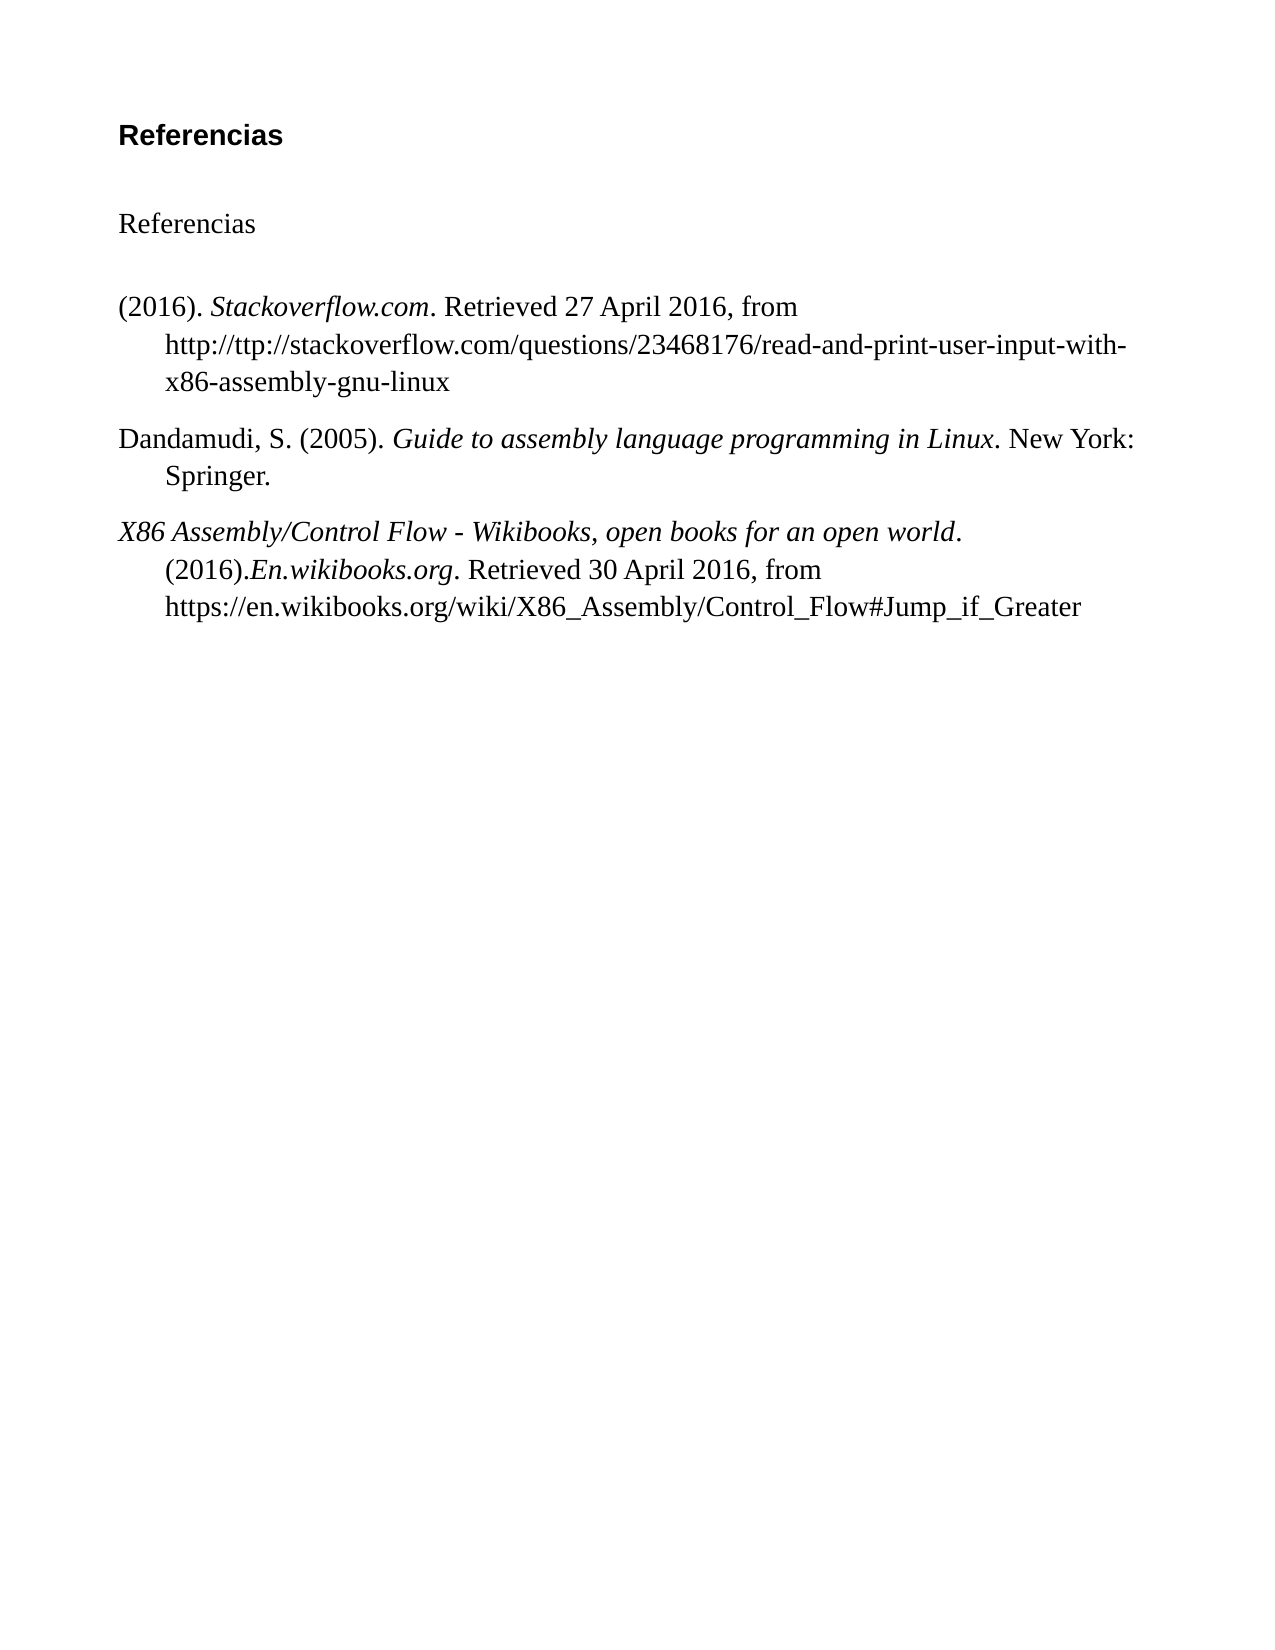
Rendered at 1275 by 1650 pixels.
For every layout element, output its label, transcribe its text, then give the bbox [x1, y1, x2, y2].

text (2016). Stackoverflow.com. Retrieved 27 April 2016, from http://ttp://stackoverflow.com/questions/23468176/read-and-print-user-input-with-x86-assembly-gnu-linux [118, 286, 1157, 398]
text Referencias [118, 118, 1157, 152]
text Dandamudi, S. (2005). Guide to assembly language programming in Linux. New York: Springer. [118, 417, 1157, 492]
subtitle Referencias [118, 206, 1157, 239]
text X86 Assembly/Control Flow - Wikibooks, open books for an open world. (2016).En.wikibooks.org. Retrieved 30 April 2016, from https://en.wikibooks.org/wiki/X86_Assembly/Control_Flow#Jump_if_Greater [118, 511, 1157, 623]
